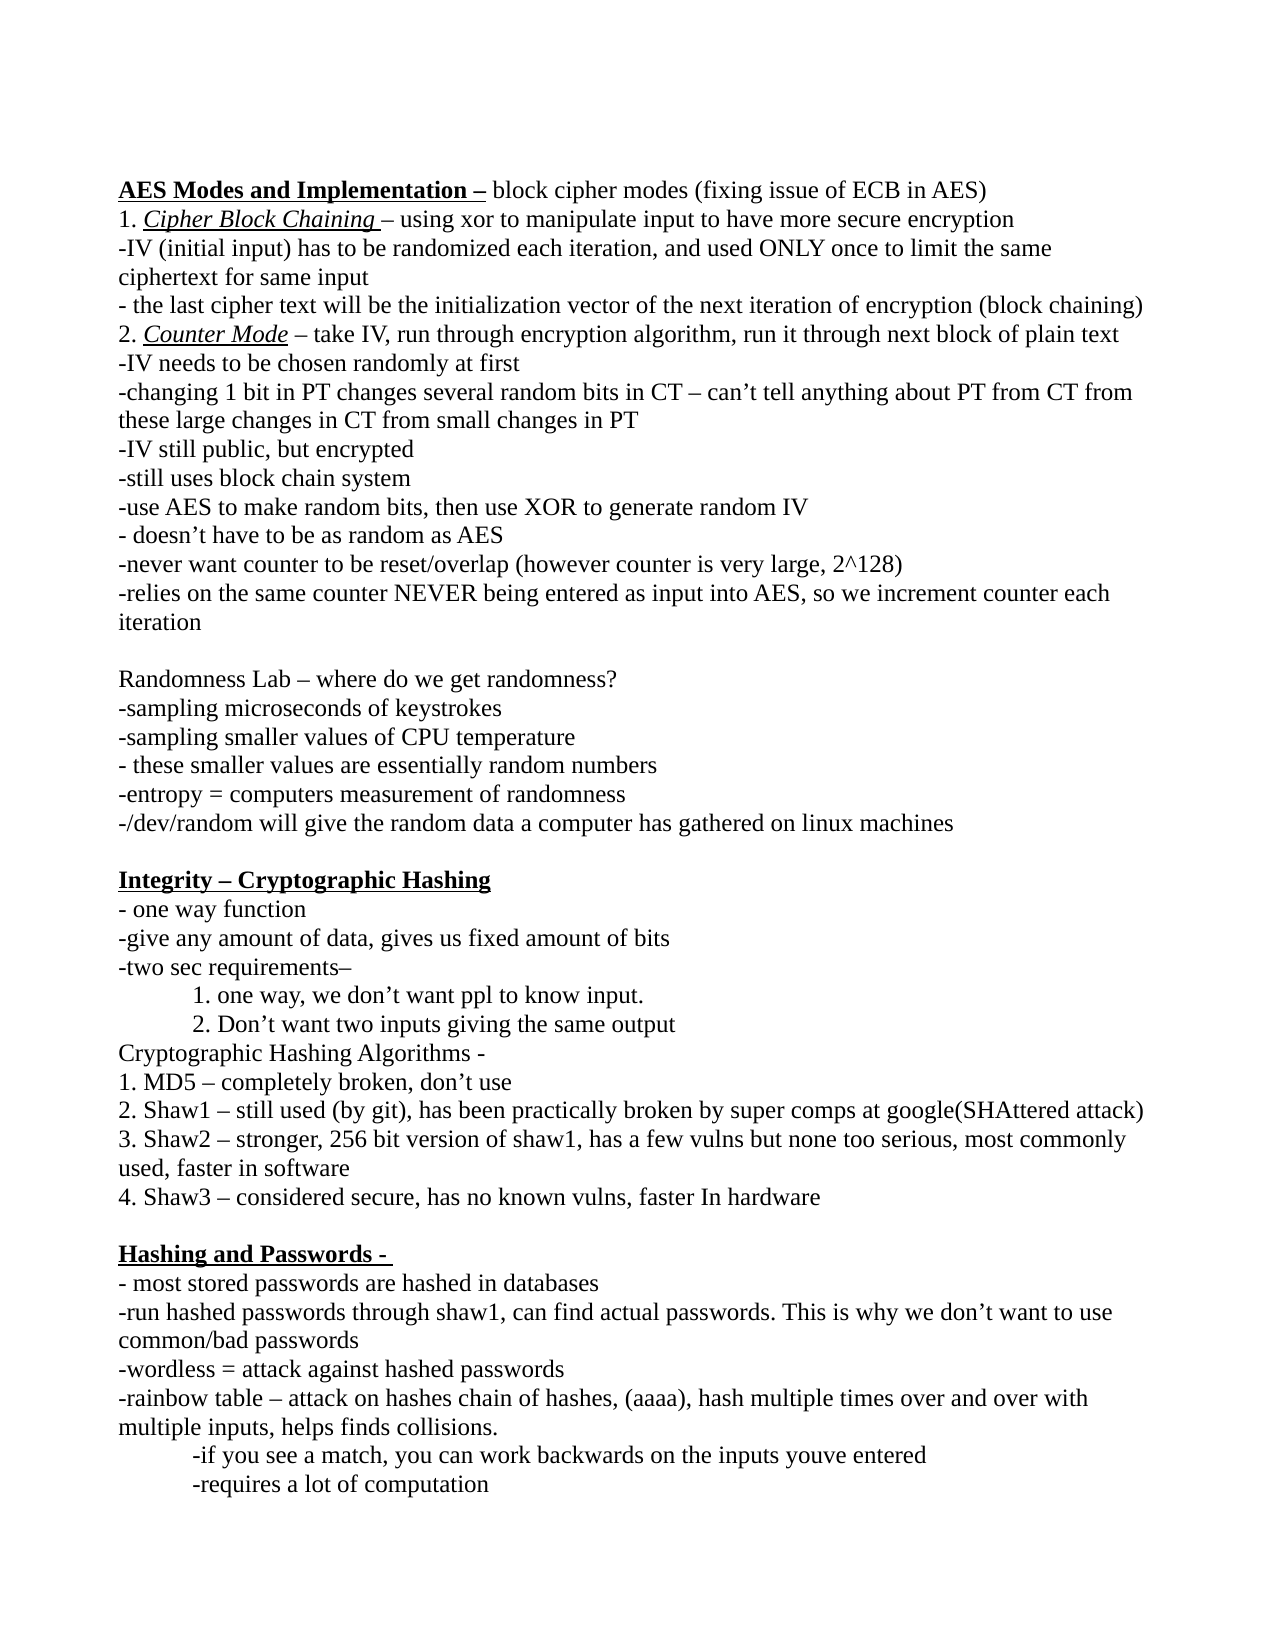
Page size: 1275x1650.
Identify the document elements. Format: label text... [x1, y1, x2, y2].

text -IV still public, but encrypted [118, 434, 1157, 463]
text 3. Shaw2 – stronger, 256 bit version of shaw1, has a few vulns but none too serious, most commonly used, faster in software [118, 1124, 1157, 1182]
text -still uses block chain system [118, 463, 1157, 492]
text -/dev/random will give the random data a computer has gathered on linux machines [118, 808, 1157, 837]
text -IV (initial input) has to be randomized each iteration, and used ONLY once to limit the same ciphertext for same input [118, 233, 1157, 291]
text - one way function [118, 894, 1157, 923]
text -sampling smaller values of CPU temperature [118, 722, 1157, 751]
text - doesn’t have to be as random as AES [118, 521, 1157, 549]
text - most stored passwords are hashed in databases [118, 1268, 1157, 1297]
text 1. one way, we don’t want ppl to know input. [118, 981, 1157, 1009]
text 1. Cipher Block Chaining – using xor to manipulate input to have more secure encryption [118, 204, 1157, 233]
text -relies on the same counter NEVER being entered as input into AES, so we increment counter each iteration [118, 578, 1157, 636]
text -IV needs to be chosen randomly at first [118, 348, 1157, 377]
text -use AES to make random bits, then use XOR to generate random IV [118, 492, 1157, 521]
text -never want counter to be reset/overlap (however counter is very large, 2^128) [118, 549, 1157, 578]
text -if you see a match, you can work backwards on the inputs youve entered [118, 1441, 1157, 1469]
text AES Modes and Implementation – block cipher modes (fixing issue of ECB in AES) [118, 176, 1157, 204]
text Randomness Lab – where do we get randomness? [118, 664, 1157, 693]
text -requires a lot of computation [118, 1469, 1157, 1498]
text -changing 1 bit in PT changes several random bits in CT – can’t tell anything about PT from CT from these large changes in CT from small changes in PT [118, 377, 1157, 434]
text Cryptographic Hashing Algorithms - [118, 1038, 1157, 1067]
text 2. Shaw1 – still used (by git), has been practically broken by super comps at google(SHAttered attack) [118, 1096, 1157, 1124]
text - the last cipher text will be the initialization vector of the next iteration of encryption (block chaining) [118, 291, 1157, 319]
text -entropy = computers measurement of randomness [118, 779, 1157, 808]
text 1. MD5 – completely broken, don’t use [118, 1067, 1157, 1096]
text -two sec requirements– [118, 952, 1157, 981]
text Hashing and Passwords - [118, 1239, 1157, 1268]
text -give any amount of data, gives us fixed amount of bits [118, 923, 1157, 952]
text 2. Counter Mode – take IV, run through encryption algorithm, run it through next block of plain text [118, 319, 1157, 348]
text 4. Shaw3 – considered secure, has no known vulns, faster In hardware [118, 1182, 1157, 1211]
text -rainbow table – attack on hashes chain of hashes, (aaaa), hash multiple times over and over with multiple inputs, helps finds collisions. [118, 1383, 1157, 1441]
text - these smaller values are essentially random numbers [118, 751, 1157, 779]
text -sampling microseconds of keystrokes [118, 693, 1157, 722]
text 2. Don’t want two inputs giving the same output [118, 1009, 1157, 1038]
text -run hashed passwords through shaw1, can find actual passwords. This is why we don’t want to use common/bad passwords [118, 1297, 1157, 1354]
text Integrity – Cryptographic Hashing [118, 866, 1157, 894]
text -wordless = attack against hashed passwords [118, 1354, 1157, 1383]
